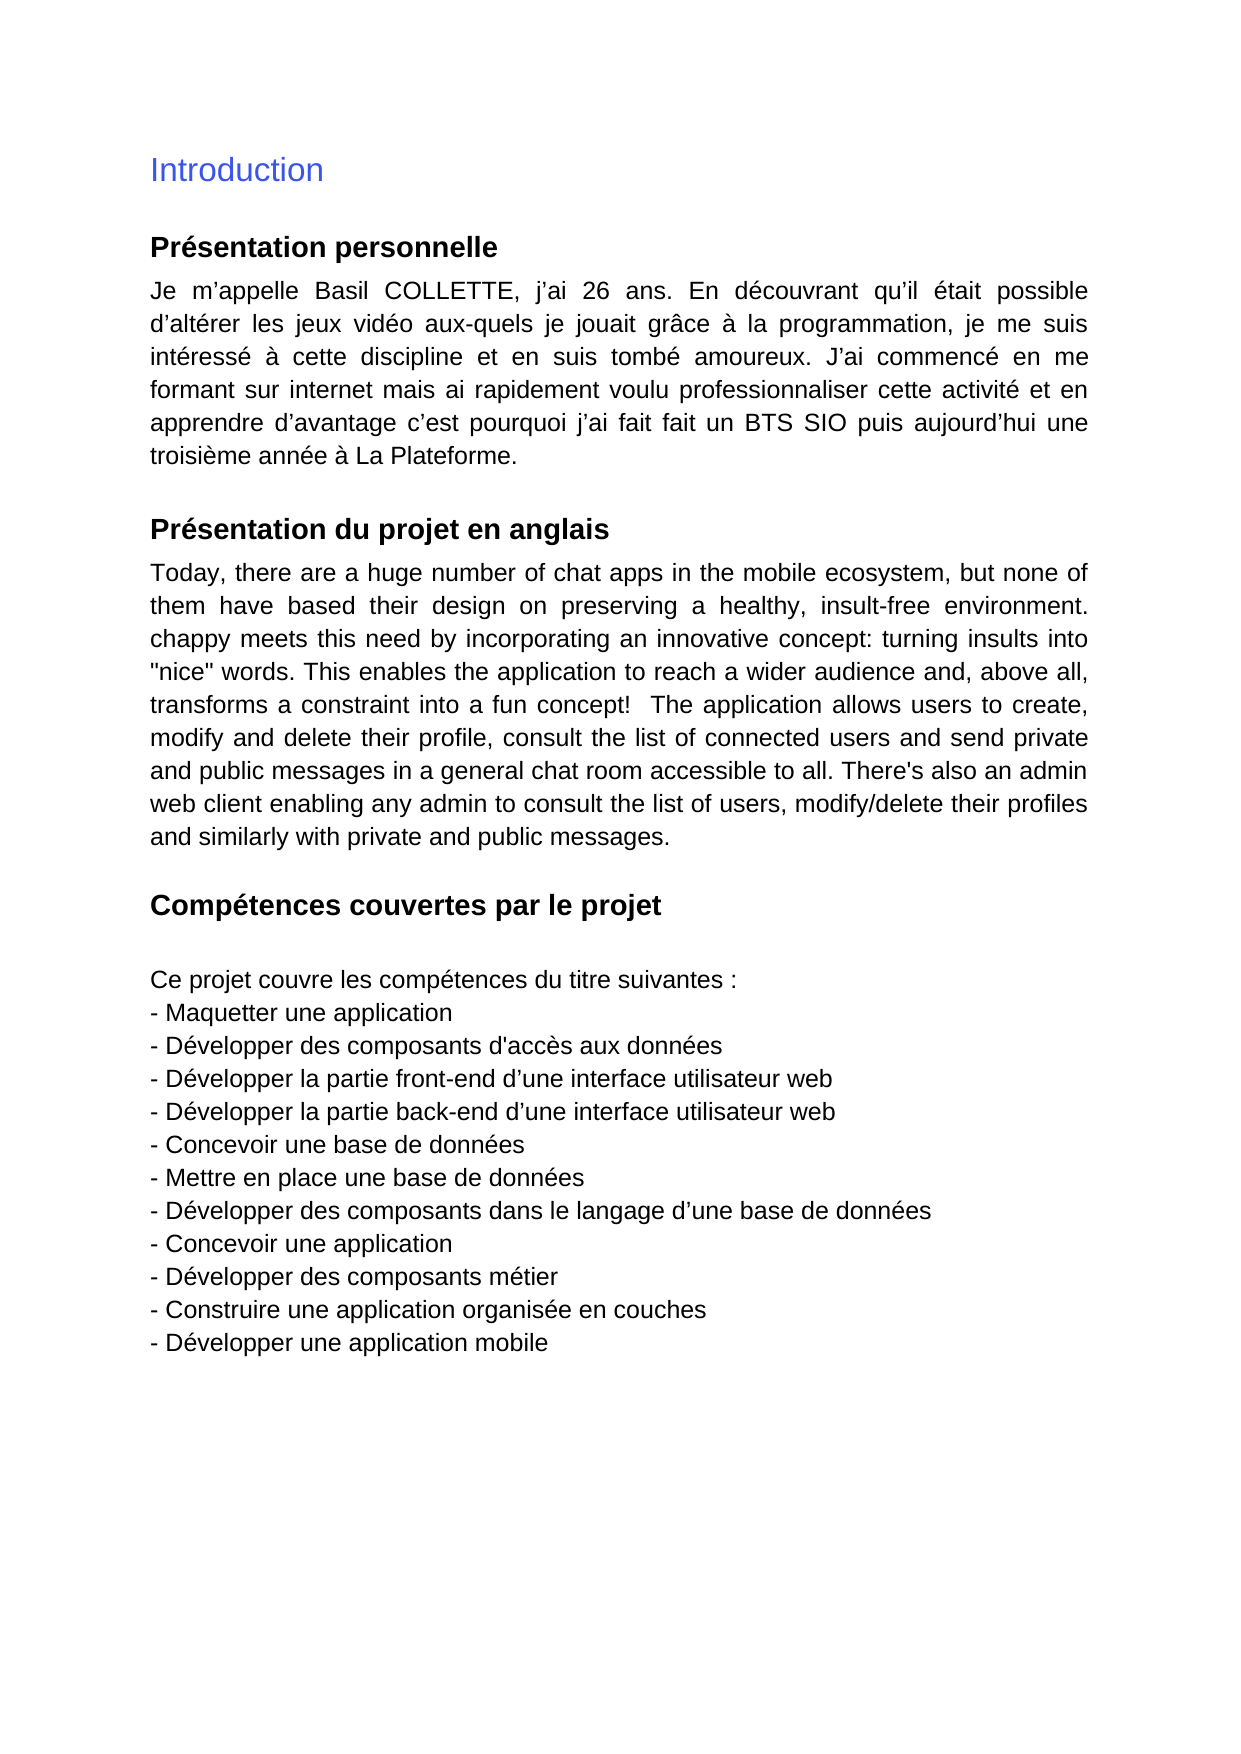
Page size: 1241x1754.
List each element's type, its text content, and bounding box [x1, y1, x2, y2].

text - Développer des composants métier [150, 1262, 1090, 1291]
text - Maquetter une application [150, 998, 1090, 1027]
subtitle Présentation personnelle [150, 230, 1090, 264]
text - Développer des composants d'accès aux données [150, 1031, 1090, 1060]
text Je m’appelle Basil COLLETTE, j’ai 26 ans. En découvrant qu’il était possible d’altérer les jeux vidéo aux-quels je jouait grâce à la programmation, je me suis intéressé à cette discipline et en suis tombé amoureux. J’ai commencé en me formant sur internet mais ai rapidement voulu professionnaliser cette activité et en apprendre d’avantage c’est pourquoi j’ai fait fait un BTS SIO puis aujourd’hui une troisième année à La Plateforme. [150, 276, 1090, 470]
text - Développer la partie front-end d’une interface utilisateur web [150, 1064, 1090, 1093]
text - Développer des composants dans le langage d’une base de données [150, 1196, 1090, 1225]
text Compétences couvertes par le projet [150, 888, 1090, 922]
subtitle Introduction [150, 150, 1090, 188]
subtitle Présentation du projet en anglais [150, 512, 1090, 545]
text - Construire une application organisée en couches [150, 1295, 1090, 1324]
text - Concevoir une application [150, 1229, 1090, 1258]
text Ce projet couvre les compétences du titre suivantes : [150, 965, 1090, 994]
text - Mettre en place une base de données [150, 1163, 1090, 1192]
text - Développer une application mobile [150, 1328, 1090, 1357]
text - Développer la partie back-end d’une interface utilisateur web [150, 1097, 1090, 1126]
text Today, there are a huge number of chat apps in the mobile ecosystem, but none of them have based their design on preserving a healthy, insult-free environment. chappy meets this need by incorporating an innovative concept: turning insults into "nice" words. This enables the application to reach a wider audience and, above all, transforms a constraint into a fun concept! The application allows users to create, modify and delete their profile, consult the list of connected users and send private and public messages in a general chat room accessible to all. There's also an admin web client enabling any admin to consult the list of users, modify/delete their profiles and similarly with private and public messages. [150, 558, 1090, 851]
text - Concevoir une base de données [150, 1130, 1090, 1159]
